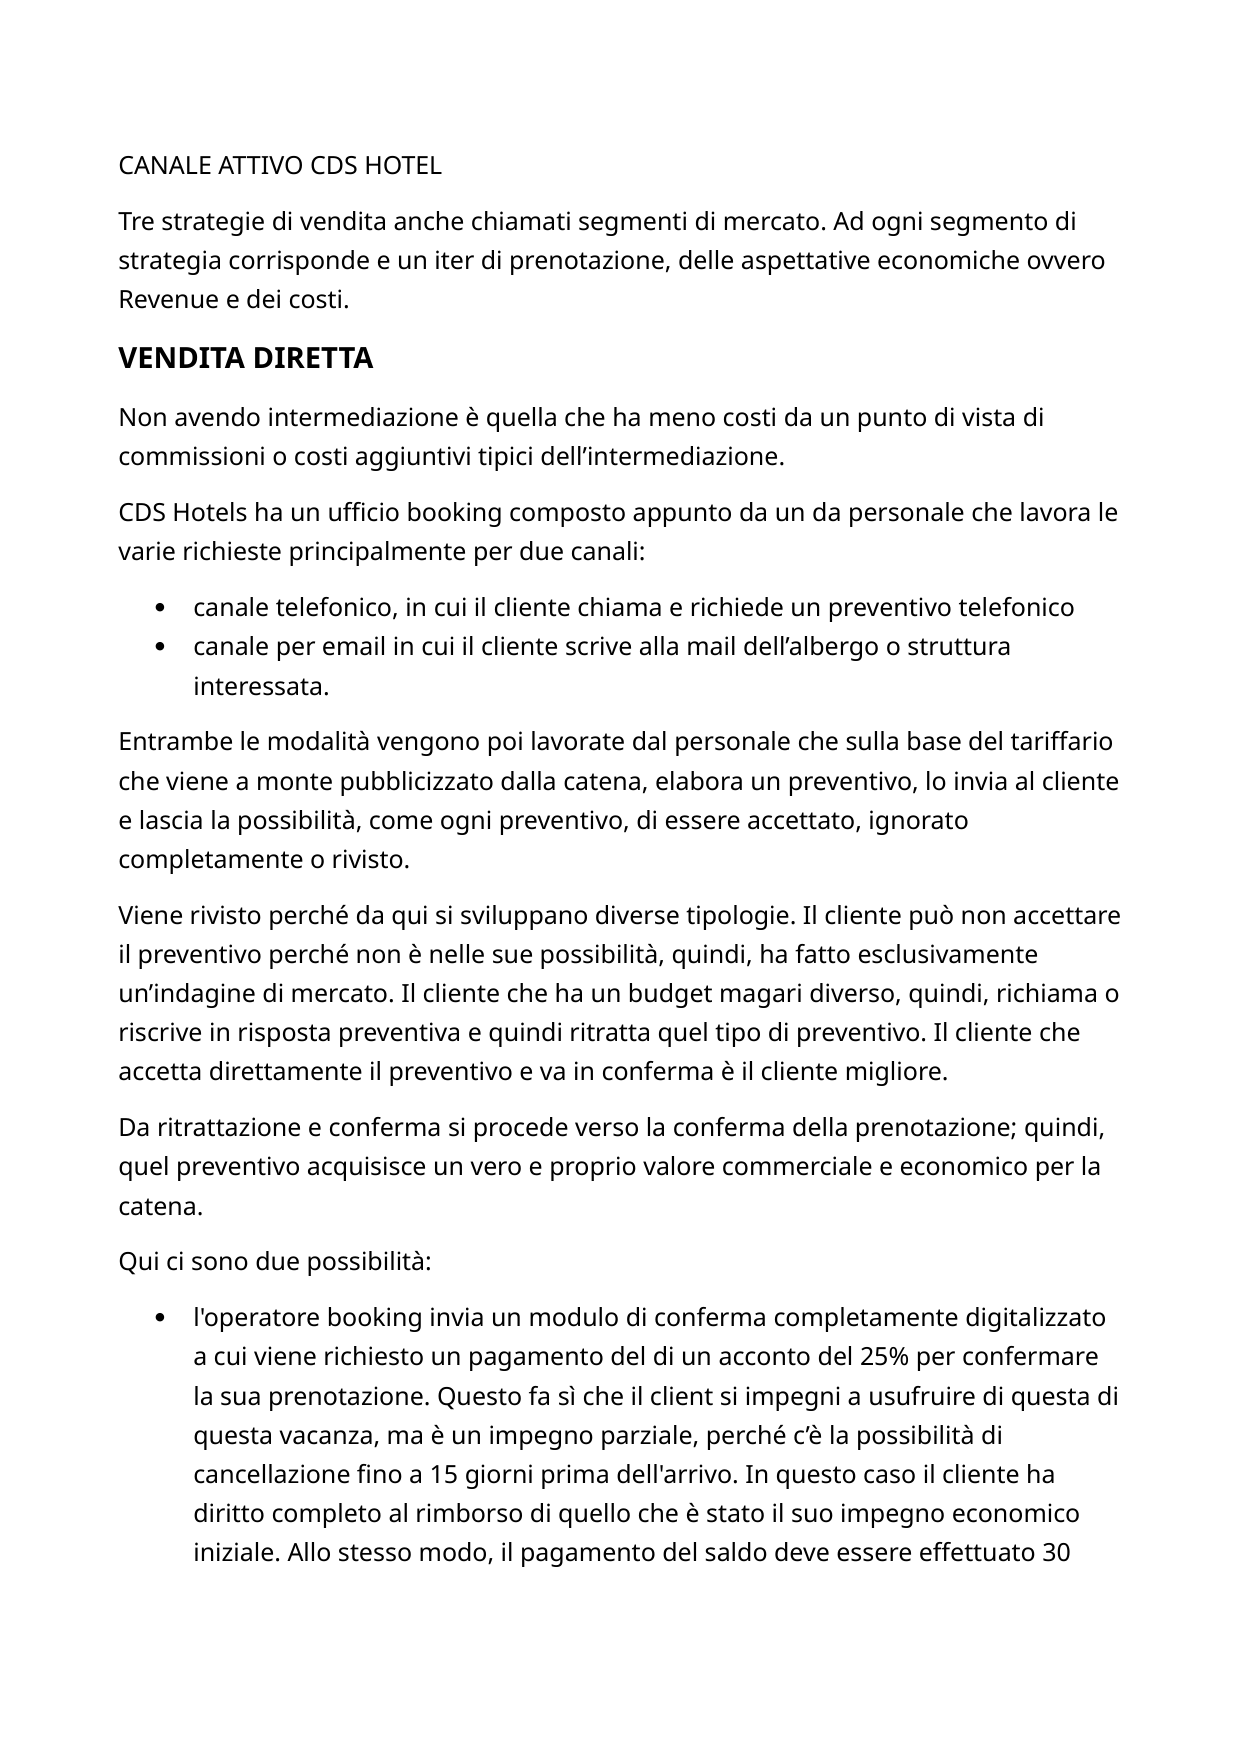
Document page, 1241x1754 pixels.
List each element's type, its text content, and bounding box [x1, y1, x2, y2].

text CANALE ATTIVO CDS HOTEL [118, 148, 1122, 182]
text Da ritrattazione e conferma si procede verso la conferma della prenotazione; quindi, quel preventivo acquisisce un vero e proprio valore commerciale e economico per la catena. [118, 1110, 1122, 1222]
text CDS Hotels ha un ufficio booking composto appunto da un da personale che lavora le varie richieste principalmente per due canali: [118, 495, 1122, 568]
text Viene rivisto perché da qui si sviluppano diverse tipologie. Il cliente può non accettare il preventivo perché non è nelle sue possibilità, quindi, ha fatto esclusivamente un’indagine di mercato. Il cliente che ha un budget magari diverso, quindi, richiama o riscrive in risposta preventiva e quindi ritratta quel tipo di preventivo. Il cliente che accetta direttamente il preventivo e va in conferma è il cliente migliore. [118, 897, 1122, 1088]
list canale telefonico, in cui il cliente chiama e richiede un preventivo telefonico [156, 590, 1122, 624]
text Tre strategie di vendita anche chiamati segmenti di mercato. Ad ogni segmento di strategia corrisponde e un iter di prenotazione, delle aspettative economiche ovvero Revenue e dei costi. [118, 203, 1122, 316]
text Non avendo intermediazione è quella che ha meno costi da un punto di vista di commissioni o costi aggiuntivi tipici dell’intermediazione. [118, 400, 1122, 473]
text Qui ci sono due possibilità: [118, 1244, 1122, 1278]
text Entrambe le modalità vengono poi lavorate dal personale che sulla base del tariffario che viene a monte pubblicizzato dalla catena, elabora un preventivo, lo invia al cliente e lascia la possibilità, come ogni preventivo, di essere accettato, ignorato completamente o rivisto. [118, 724, 1122, 876]
list l'operatore booking invia un modulo di conferma completamente digitalizzato a cui viene richiesto un pagamento del di un acconto del 25% per confermare la sua prenotazione. Questo fa sì che il client si impegni a usufruire di questa di questa vacanza, ma è un impegno parziale, perché c’è la possibilità di cancellazione fino a 15 giorni prima dell'arrivo. In questo caso il cliente ha diritto completo al rimborso di quello che è stato il suo impegno economico iniziale. Allo stesso modo, il pagamento del saldo deve essere effettuato 30 [156, 1300, 1122, 1569]
list canale per email in cui il cliente scrive alla mail dell’albergo o struttura interessata. [156, 629, 1122, 702]
text VENDITA DIRETTA [118, 338, 1122, 377]
